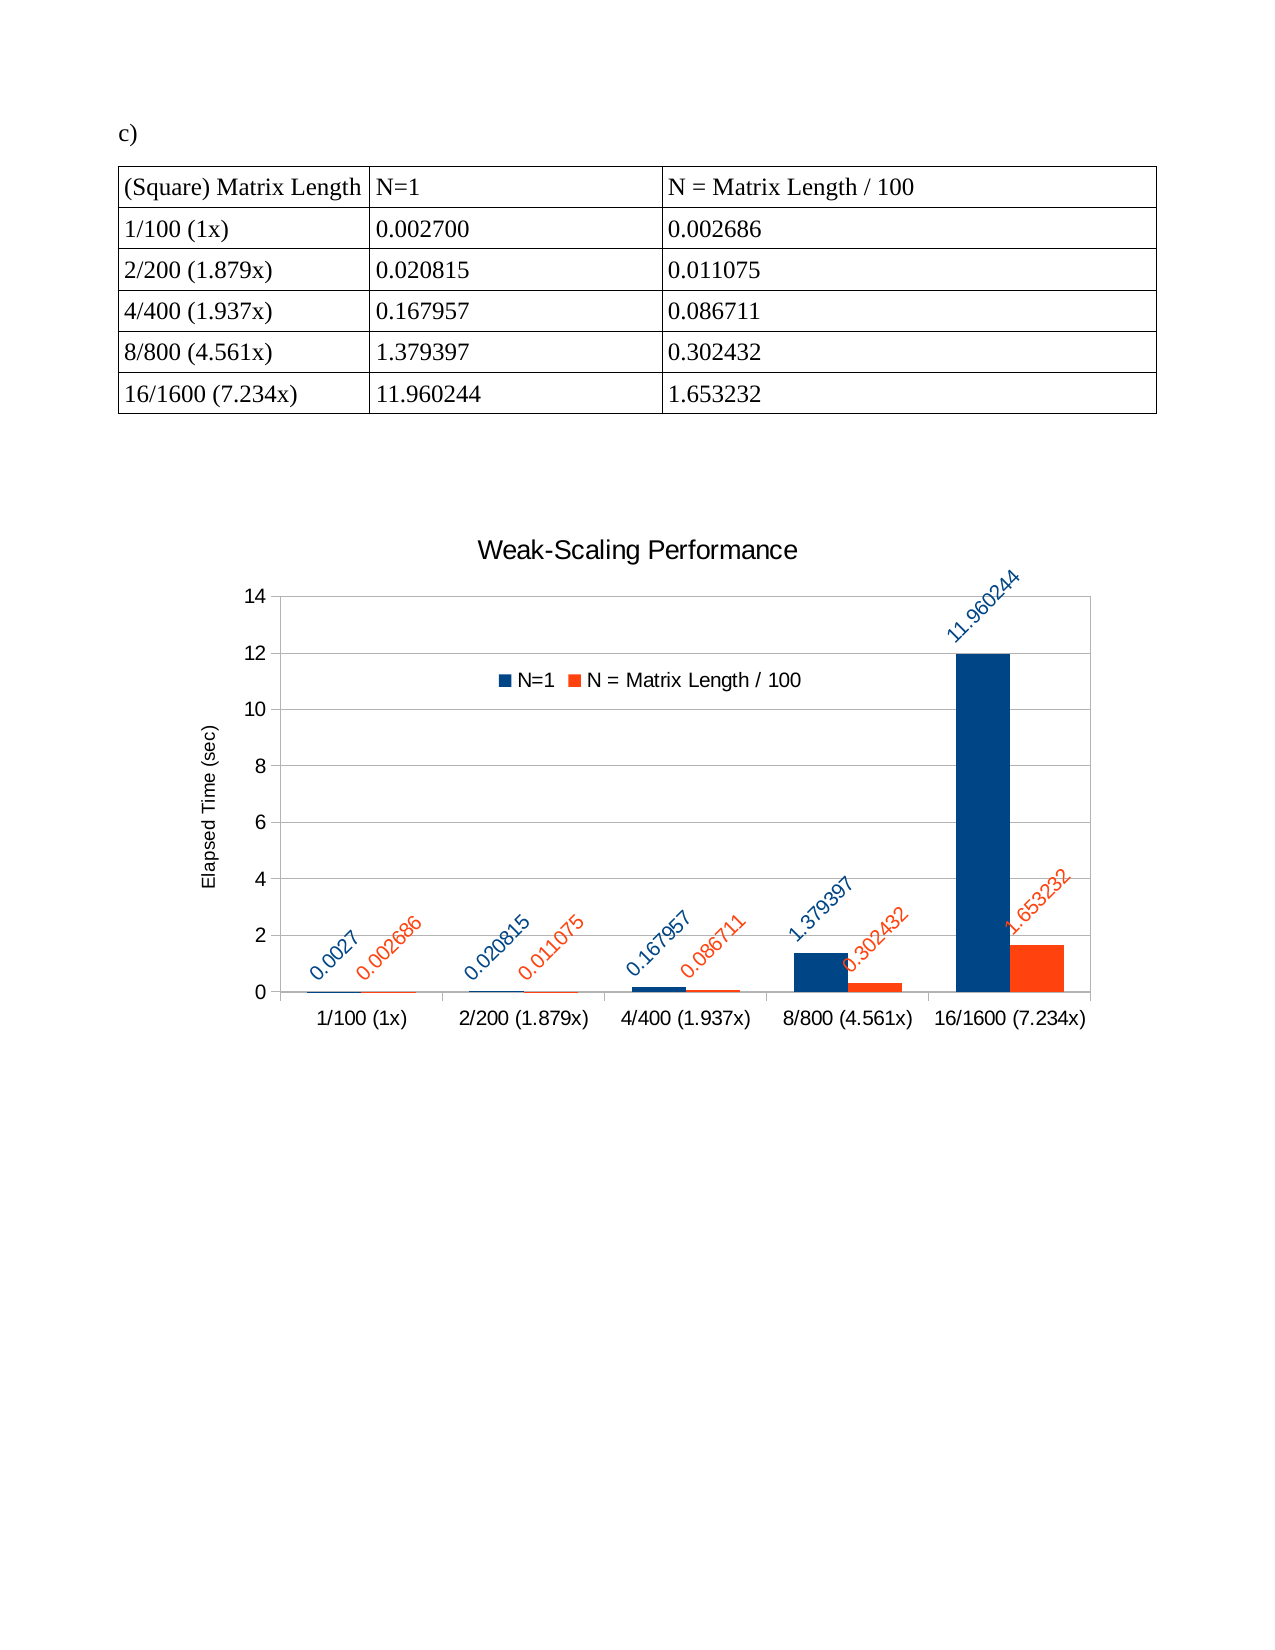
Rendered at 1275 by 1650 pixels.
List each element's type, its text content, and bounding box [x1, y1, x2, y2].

table_header N = Matrix Length / 100 [663, 167, 1156, 207]
table_header N=1 [370, 167, 662, 207]
table_cell 0.302432 [663, 332, 1156, 372]
table_cell 4/400 (1.937x) [119, 291, 369, 331]
table_cell 1/100 (1x) [119, 208, 369, 248]
table_cell 0.086711 [663, 291, 1156, 331]
table_cell 11.960244 [370, 373, 662, 413]
table_cell 0.167957 [370, 291, 662, 331]
table_cell 0.020815 [370, 249, 662, 289]
table_cell 8/800 (4.561x) [119, 332, 369, 372]
text c) [118, 118, 1157, 147]
table_cell 0.002700 [370, 208, 662, 248]
table_cell 16/1600 (7.234x) [119, 373, 369, 413]
table_cell 2/200 (1.879x) [119, 249, 369, 289]
table_cell 0.002686 [663, 208, 1156, 248]
table_cell 0.011075 [663, 249, 1156, 289]
table_header (Square) Matrix Length [119, 167, 369, 207]
table_cell 1.379397 [370, 332, 662, 372]
table_cell 1.653232 [663, 373, 1156, 413]
